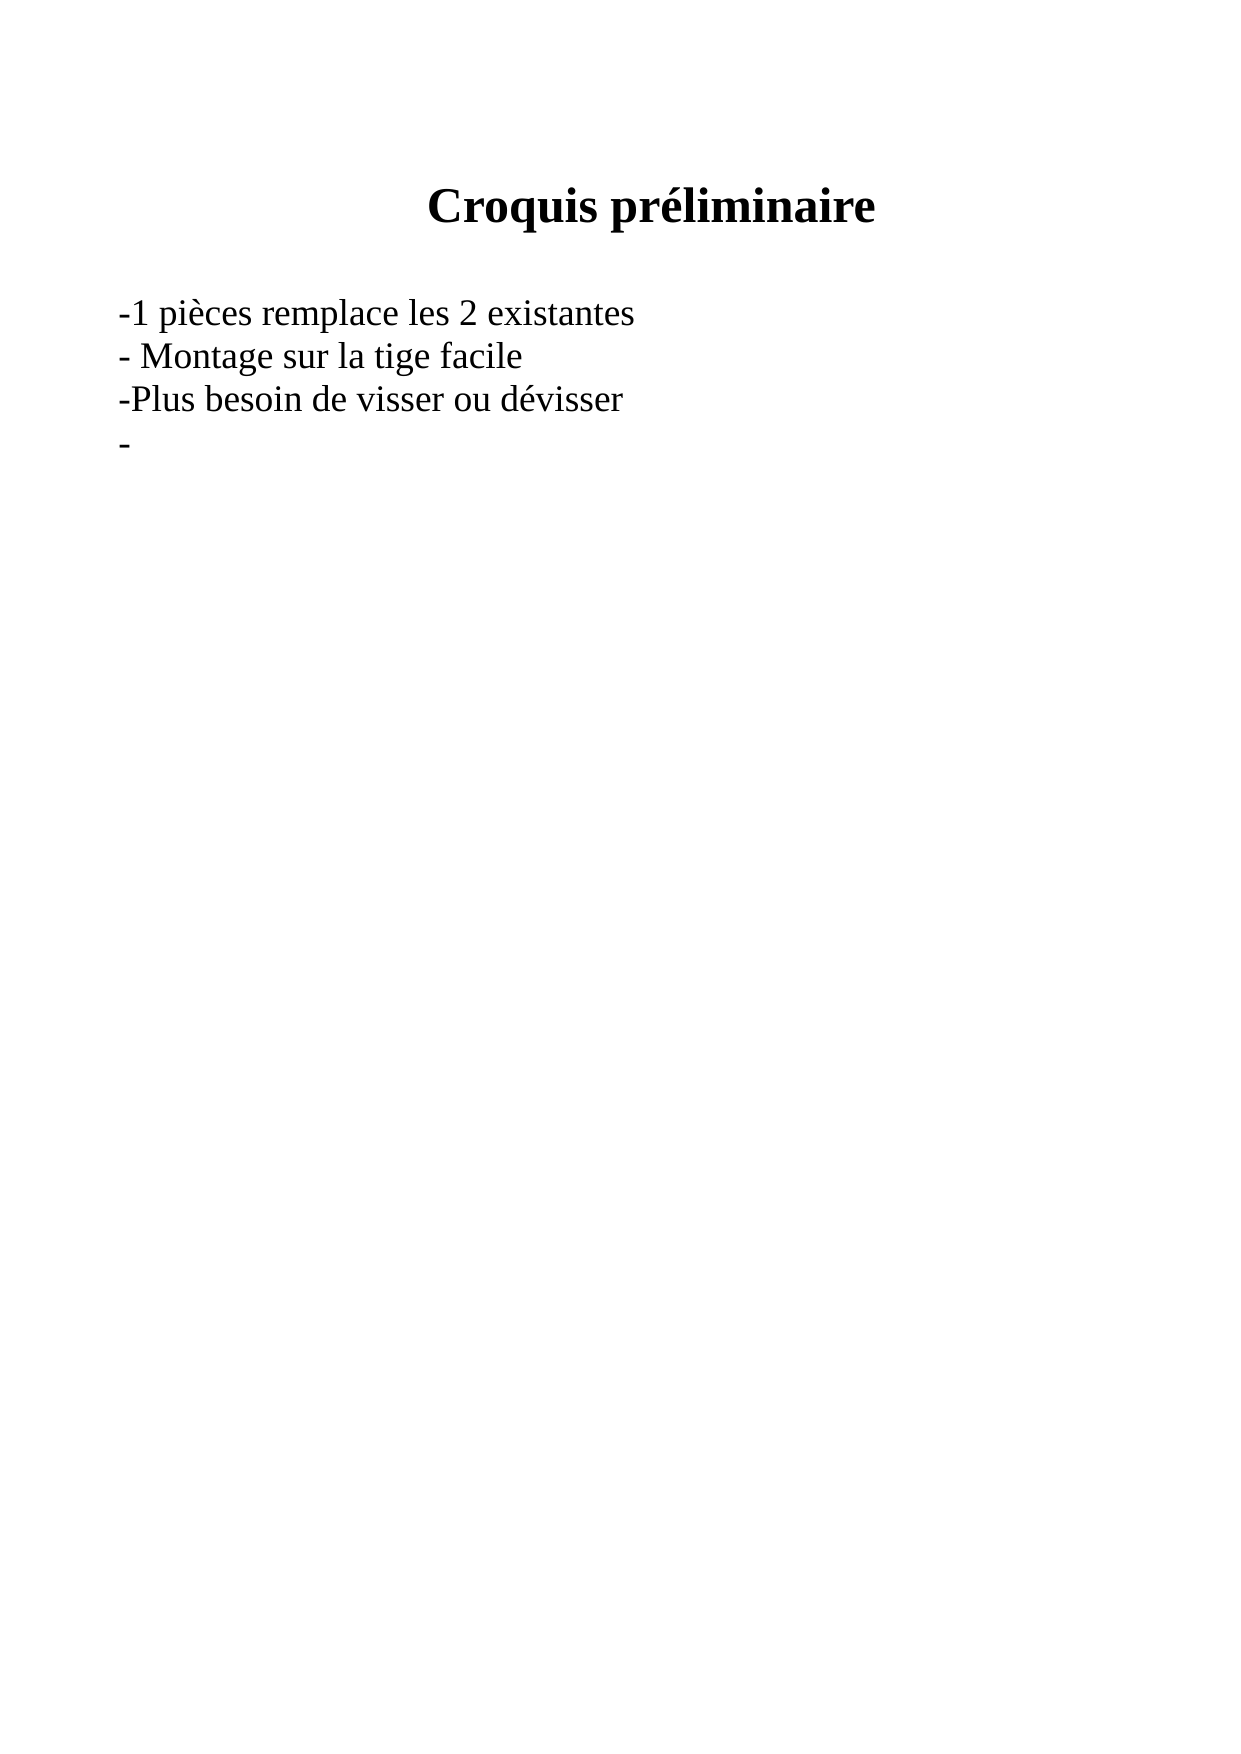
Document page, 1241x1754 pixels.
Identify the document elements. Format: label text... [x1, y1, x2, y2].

text -Plus besoin de visser ou dévisser [118, 377, 1122, 420]
text - Montage sur la tige facile [118, 334, 1122, 377]
text -1 pièces remplace les 2 existantes [118, 291, 1122, 334]
list Croquis préliminaire [156, 176, 1122, 233]
text - [118, 420, 1122, 463]
